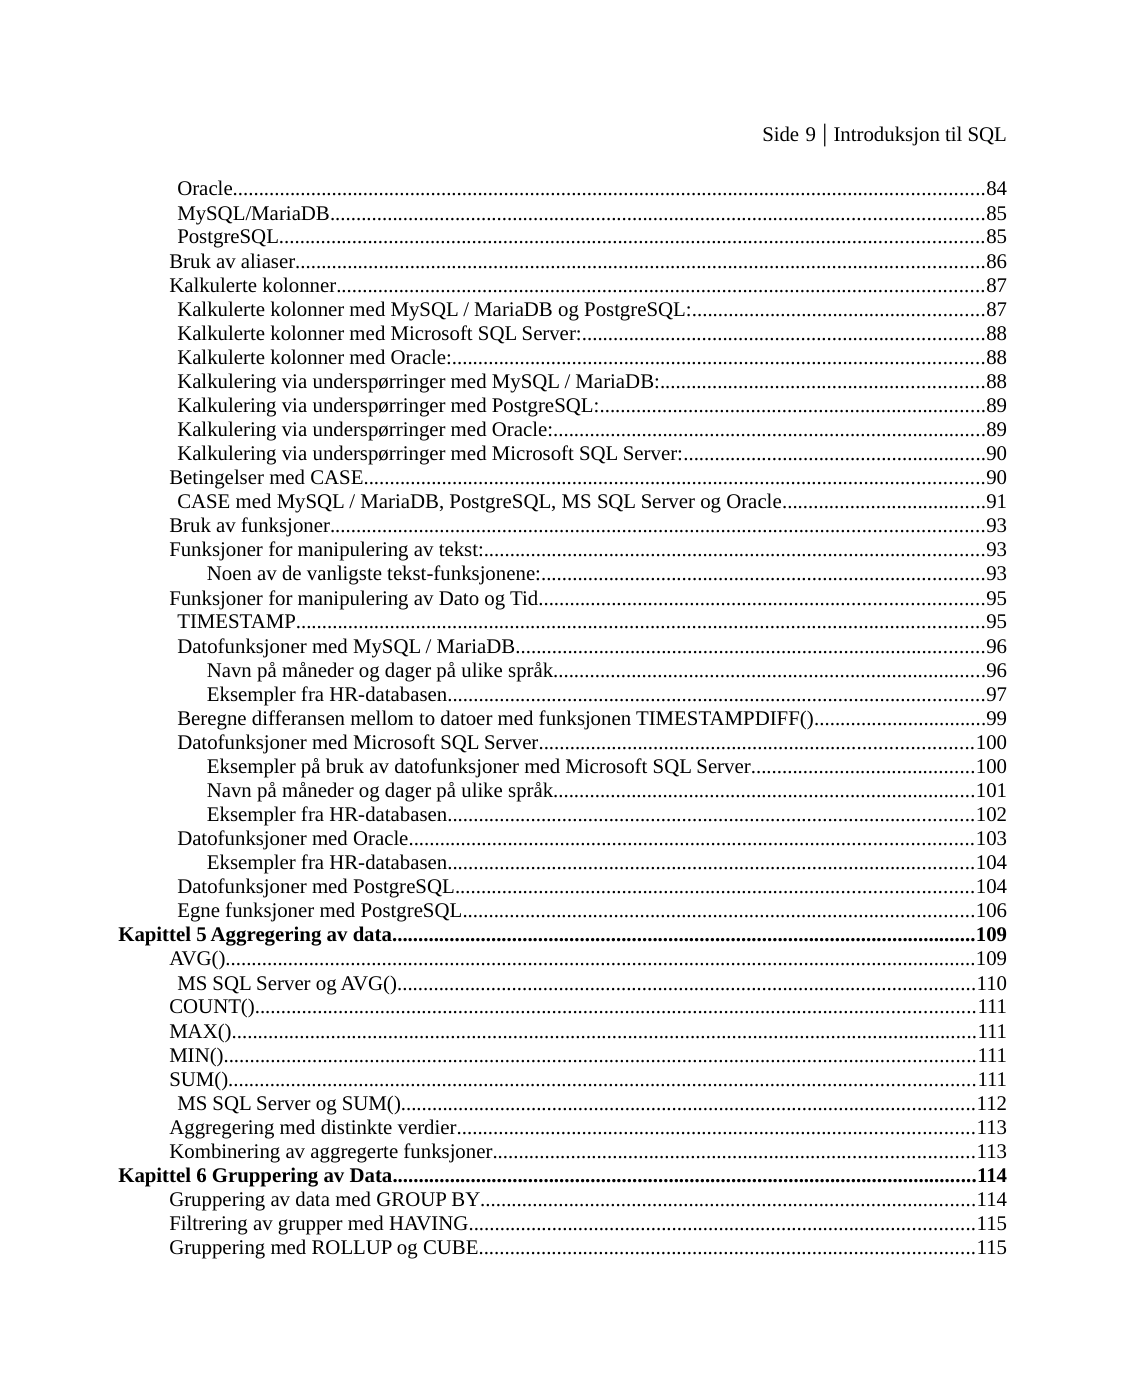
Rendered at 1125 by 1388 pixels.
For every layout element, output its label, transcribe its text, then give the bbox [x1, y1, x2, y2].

text Beregne differansen mellom to datoer med funksjonen TIMESTAMPDIFF() 99 [177, 706, 1007, 730]
text  Kalkulerte kolonner 87 [148, 273, 1007, 297]
text  Betingelser med CASE 90 [148, 465, 1007, 489]
text Kalkulering via underspørringer med MySQL / MariaDB: 88 [177, 369, 1007, 393]
text  Filtrering av grupper med HAVING 115 [148, 1211, 1007, 1235]
text Eksempler fra HR-databasen 102 [207, 802, 1007, 826]
text  MIN() 111 [148, 1043, 1007, 1067]
text Eksempler på bruk av datofunksjoner med Microsoft SQL Server 100 [207, 754, 1007, 778]
text Kalkulering via underspørringer med PostgreSQL: 89 [177, 393, 1007, 417]
text Kapittel 6 Gruppering av Data 114 [118, 1163, 1007, 1187]
text  SUM() 111 [148, 1067, 1007, 1091]
text CASE med MySQL / MariaDB, PostgreSQL, MS SQL Server og Oracle 91 [177, 489, 1007, 513]
text TIMESTAMP 95 [177, 609, 1007, 633]
text  Funksjoner for manipulering av tekst: 93 [148, 537, 1007, 561]
text  AVG() 109 [148, 946, 1007, 970]
text  COUNT() 111 [148, 994, 1007, 1018]
text  Bruk av funksjoner 93 [148, 513, 1007, 537]
text Kalkulering via underspørringer med Microsoft SQL Server: 90 [177, 441, 1007, 465]
text MS SQL Server og AVG() 110 [177, 970, 1007, 994]
text Datofunksjoner med Oracle 103 [177, 826, 1007, 850]
text  MAX() 111 [148, 1018, 1007, 1043]
text Egne funksjoner med PostgreSQL 106 [177, 898, 1007, 922]
text Datofunksjoner med MySQL / MariaDB 96 [177, 633, 1007, 658]
text Oracle 84 [177, 176, 1007, 200]
text Noen av de vanligste tekst-funksjonene: 93 [207, 561, 1007, 585]
text  Kombinering av aggregerte funksjoner 113 [148, 1139, 1007, 1163]
text  Aggregering med distinkte verdier 113 [148, 1115, 1007, 1139]
text Navn på måneder og dager på ulike språk 101 [207, 778, 1007, 802]
text MS SQL Server og SUM() 112 [177, 1091, 1007, 1115]
text  Gruppering med ROLLUP og CUBE 115 [148, 1235, 1007, 1259]
text Eksempler fra HR-databasen 97 [207, 682, 1007, 706]
text Kalkulerte kolonner med Microsoft SQL Server: 88 [177, 321, 1007, 345]
text Kalkulering via underspørringer med Oracle: 89 [177, 417, 1007, 441]
text Eksempler fra HR-databasen 104 [207, 850, 1007, 874]
text  Bruk av aliaser 86 [148, 248, 1007, 273]
text Kalkulerte kolonner med Oracle: 88 [177, 345, 1007, 369]
text Kalkulerte kolonner med MySQL / MariaDB og PostgreSQL: 87 [177, 297, 1007, 321]
text Datofunksjoner med PostgreSQL 104 [177, 874, 1007, 898]
text Datofunksjoner med Microsoft SQL Server 100 [177, 730, 1007, 754]
text  Funksjoner for manipulering av Dato og Tid 95 [148, 585, 1007, 609]
text Kapittel 5 Aggregering av data 109 [118, 922, 1007, 946]
text MySQL/MariaDB 85 [177, 200, 1007, 224]
text  Gruppering av data med GROUP BY 114 [148, 1187, 1007, 1211]
text Navn på måneder og dager på ulike språk 96 [207, 658, 1007, 682]
text PostgreSQL 85 [177, 224, 1007, 248]
